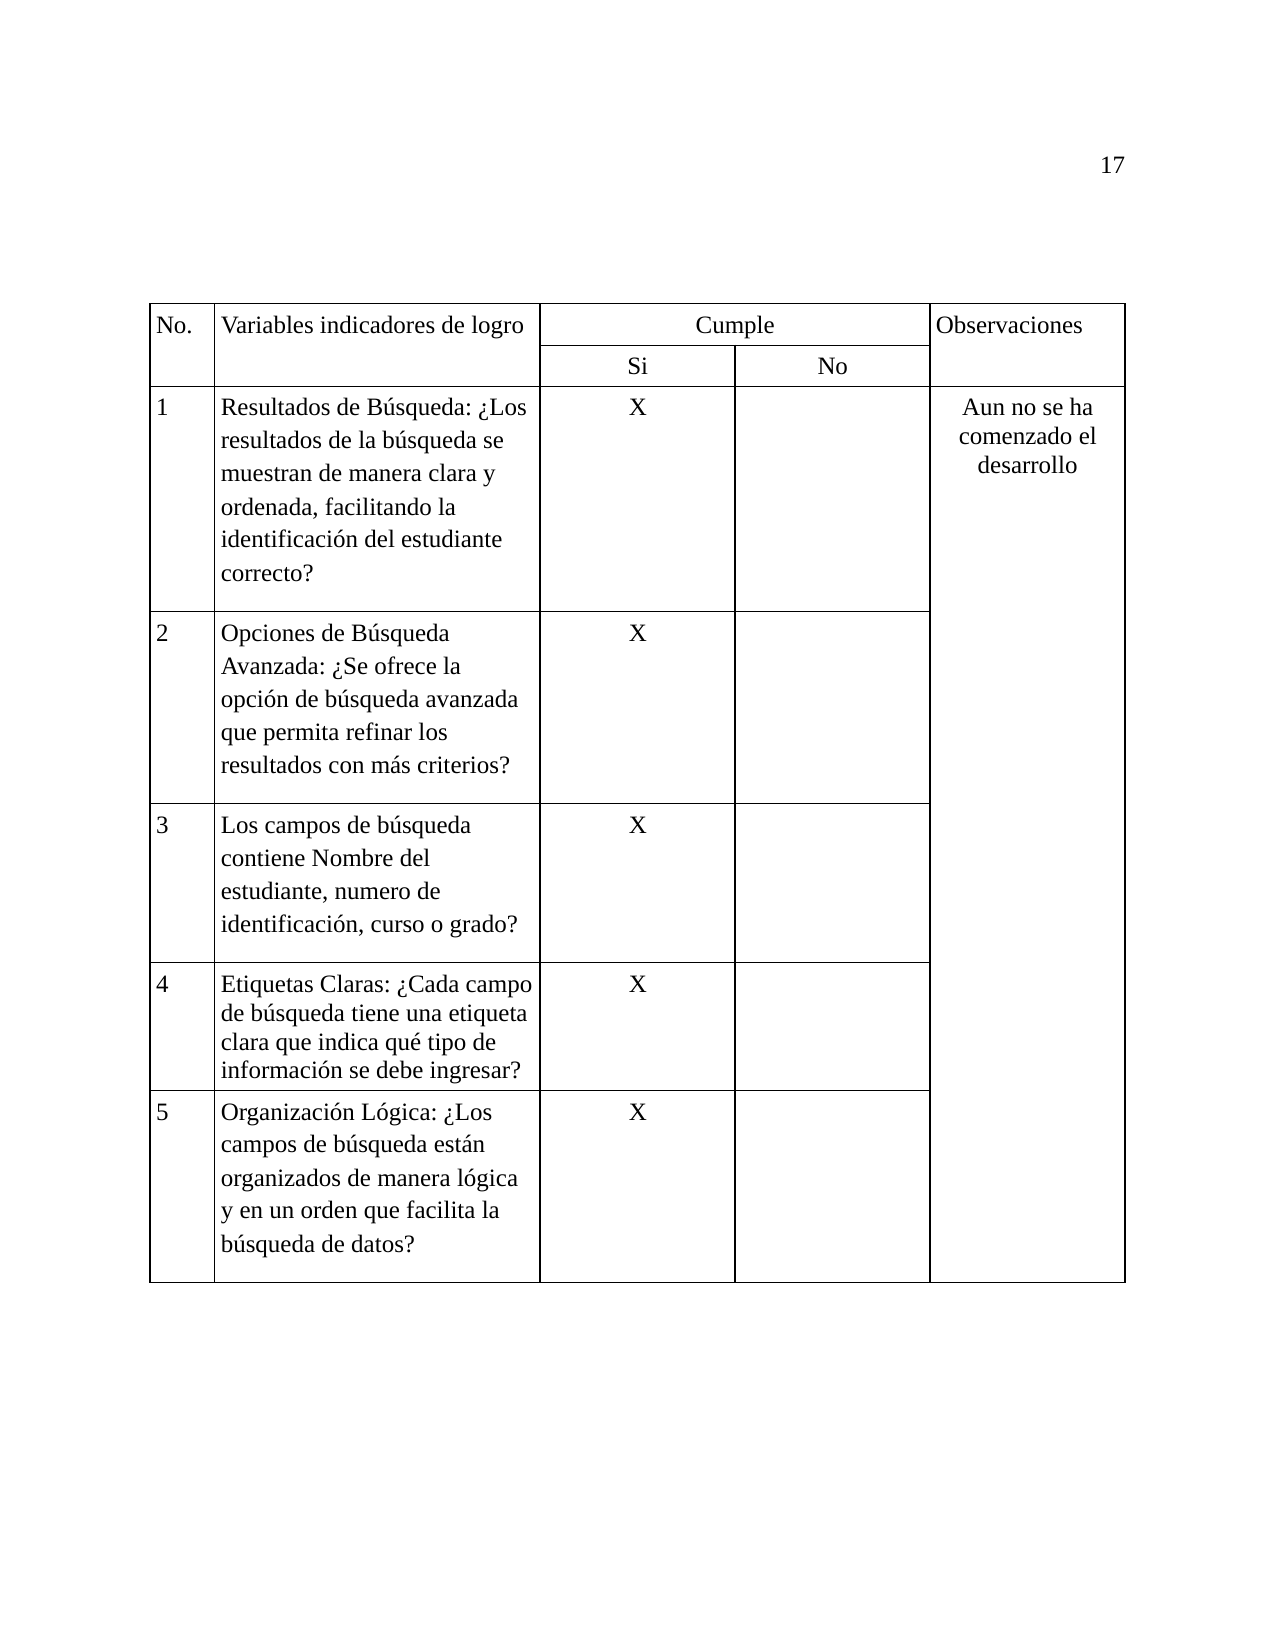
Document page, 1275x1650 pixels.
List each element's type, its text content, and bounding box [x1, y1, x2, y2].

table_cell Etiquetas Claras: ¿Cada campo de búsqueda tiene una etiqueta clara que indica qué tipo de información se debe ingresar? [215, 963, 539, 1090]
table_header Observaciones [931, 304, 1124, 386]
table_cell [736, 612, 929, 803]
table_cell No [736, 346, 929, 386]
table_cell X [541, 1091, 734, 1282]
table_cell X [541, 963, 734, 1090]
table_cell 3 [151, 804, 214, 962]
table_header Variables indicadores de logro [215, 304, 539, 386]
table_header No. [151, 304, 214, 386]
table_cell 2 [151, 612, 214, 803]
table_cell [736, 1091, 929, 1282]
table_cell Los campos de búsqueda contiene Nombre del estudiante, numero de identificación, curso o grado? [215, 804, 539, 962]
table_cell [736, 963, 929, 1090]
table_cell 5 [151, 1091, 214, 1282]
table_cell Opciones de Búsqueda Avanzada: ¿Se ofrece la opción de búsqueda avanzada que permita refinar los resultados con más criterios? [215, 612, 539, 803]
table_cell X [541, 804, 734, 962]
table_cell Aun no se ha comenzado el desarrollo [931, 387, 1124, 1282]
table_cell Si [541, 346, 734, 386]
table_cell 4 [151, 963, 214, 1090]
table_header Cumple [541, 304, 929, 344]
table_cell [736, 387, 929, 611]
table_cell 1 [151, 387, 214, 611]
table_cell X [541, 612, 734, 803]
table_cell Resultados de Búsqueda: ¿Los resultados de la búsqueda se muestran de manera clara y ordenada, facilitando la identificación del estudiante correcto? [215, 387, 539, 611]
table_cell X [541, 387, 734, 611]
table_cell [736, 804, 929, 962]
table_cell Organización Lógica: ¿Los campos de búsqueda están organizados de manera lógica y en un orden que facilita la búsqueda de datos? [215, 1091, 539, 1282]
